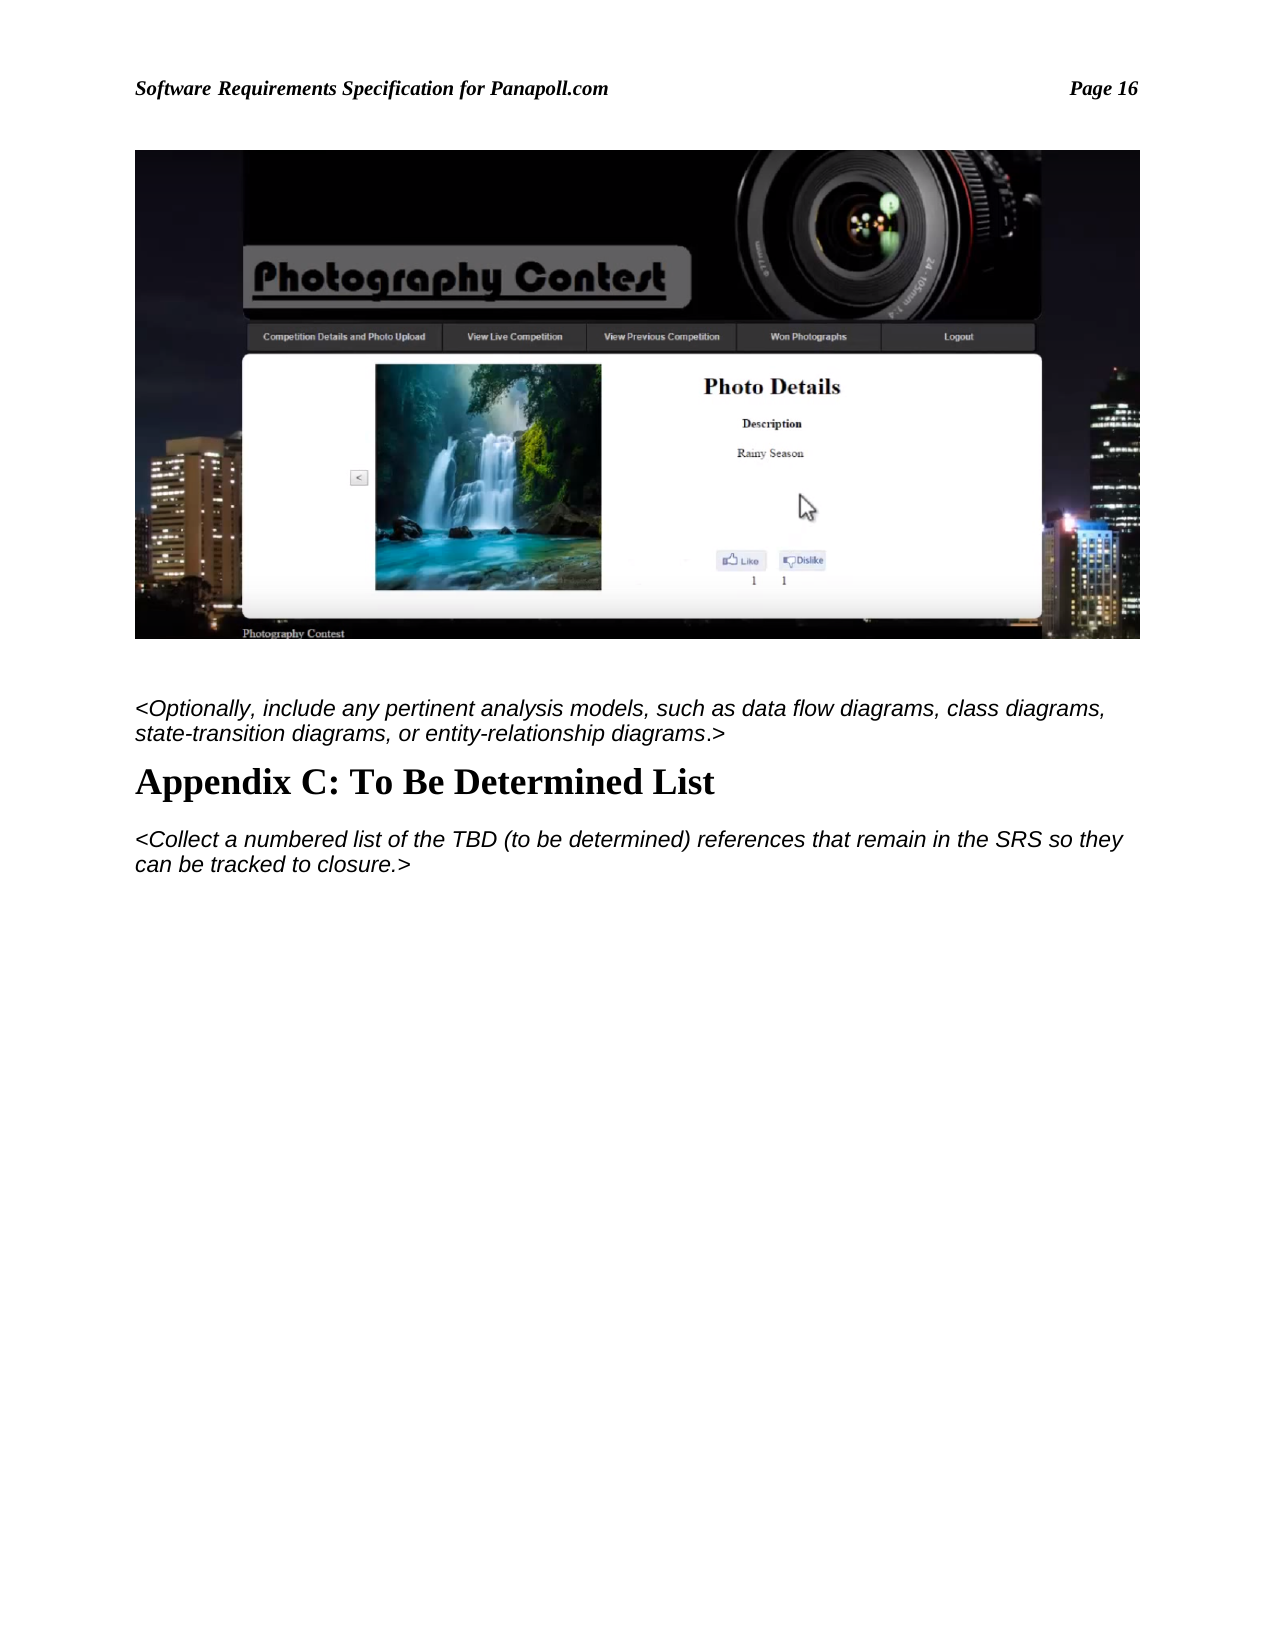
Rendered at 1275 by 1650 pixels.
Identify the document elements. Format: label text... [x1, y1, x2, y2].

text Appendix C: To Be Determined List [135, 759, 1140, 802]
picture [135, 150, 1140, 639]
text <Collect a numbered list of the TBD (to be determined) references that remain in the SRS so they can be tracked to closure.> [135, 827, 1140, 877]
text <Optionally, include any pertinent analysis models, such as data flow diagrams, class diagrams, state-transition diagrams, or entity-relationship diagrams.> [135, 697, 1140, 747]
